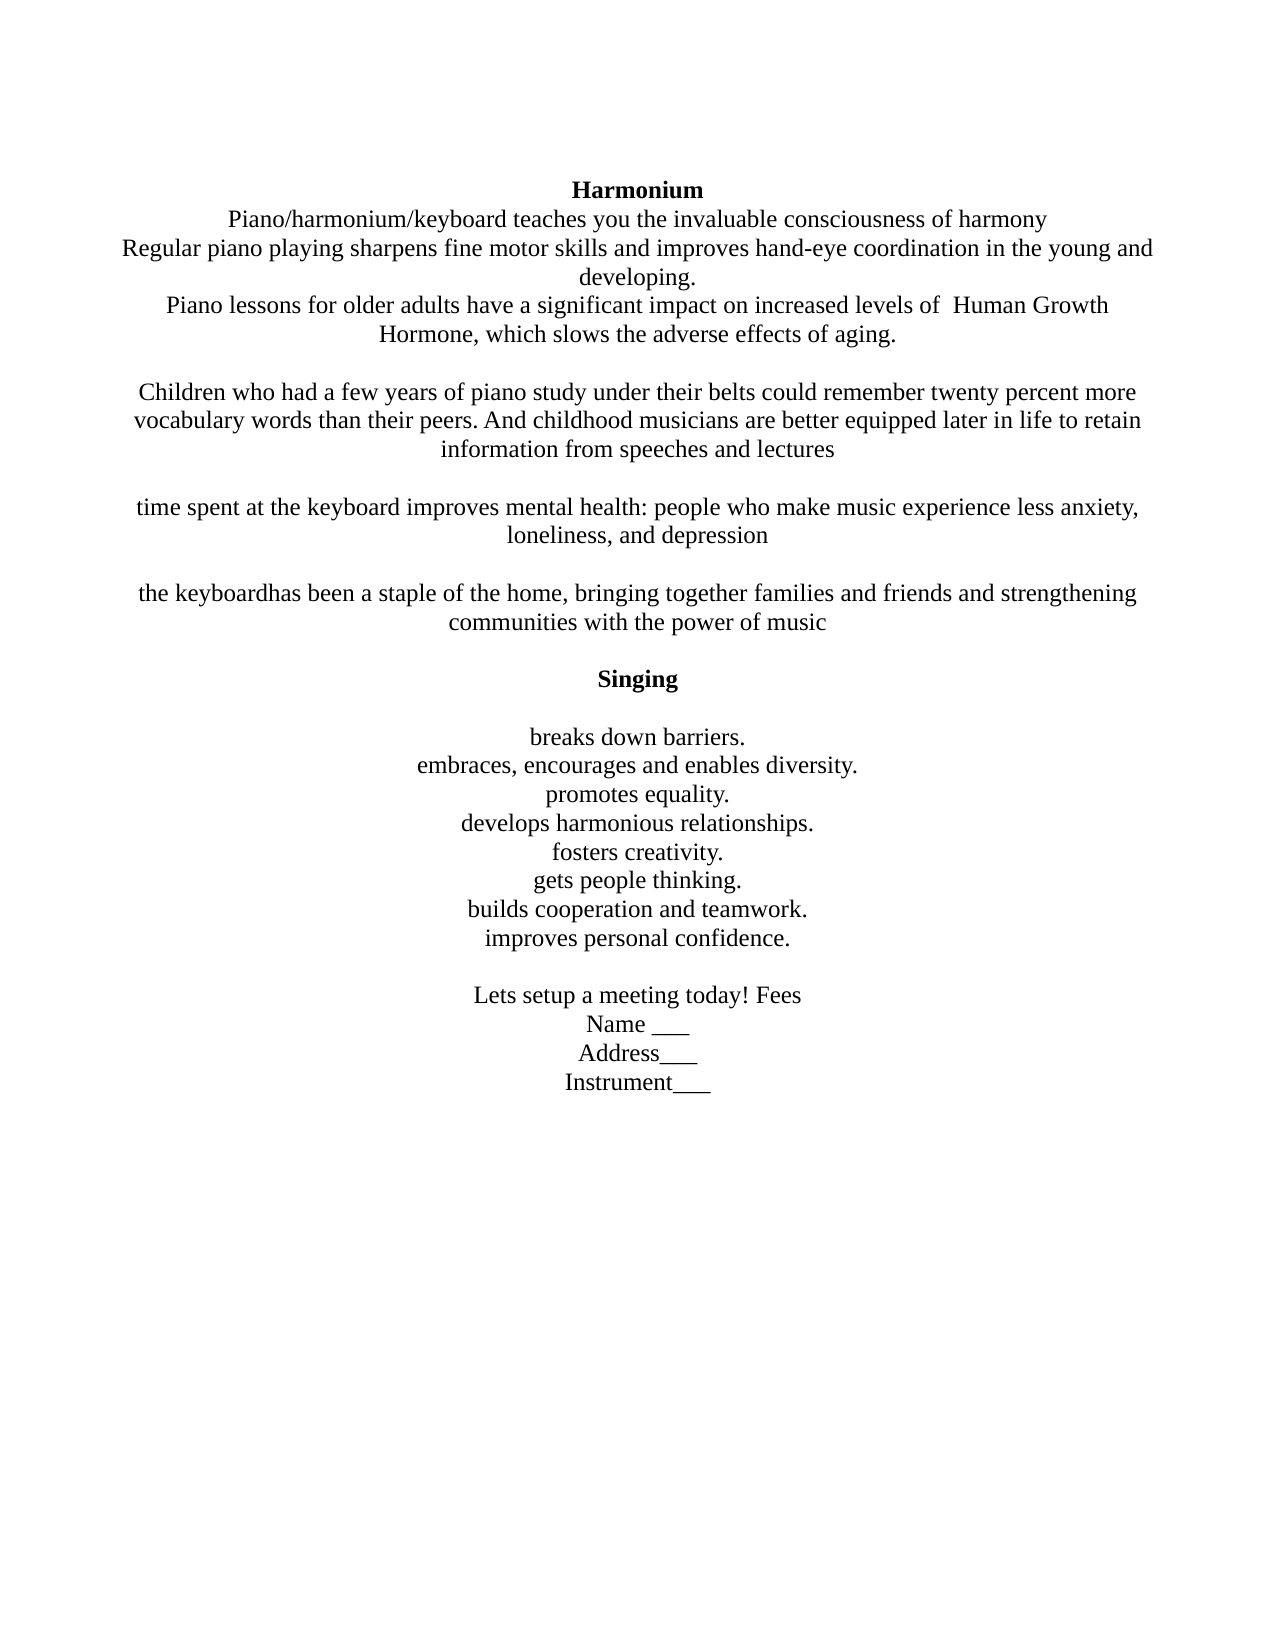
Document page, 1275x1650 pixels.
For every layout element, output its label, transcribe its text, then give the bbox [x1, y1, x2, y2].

text Lets setup a meeting today! Fees [118, 981, 1157, 1009]
text builds cooperation and teamwork. [118, 894, 1157, 923]
text Address___ [118, 1038, 1157, 1067]
text Instrument___ [118, 1067, 1157, 1096]
text Regular piano playing sharpens fine motor skills and improves hand-eye coordination in the young and developing. [118, 233, 1157, 291]
text improves personal confidence. [118, 923, 1157, 952]
text gets people thinking. [118, 866, 1157, 894]
text time spent at the keyboard improves mental health: people who make music experience less anxiety, loneliness, and depression [118, 492, 1157, 549]
text Children who had a few years of piano study under their belts could remember twenty percent more vocabulary words than their peers. And childhood musicians are better equipped later in life to retain information from speeches and lectures [118, 377, 1157, 463]
text breaks down barriers. [118, 722, 1157, 751]
text Harmonium [118, 176, 1157, 204]
text Piano/harmonium/keyboard teaches you the invaluable consciousness of harmony [118, 204, 1157, 233]
text develops harmonious relationships. [118, 808, 1157, 837]
text Name ___ [118, 1009, 1157, 1038]
text fosters creativity. [118, 837, 1157, 866]
text Piano lessons for older adults have a significant impact on increased levels of Human Growth Hormone, which slows the adverse effects of aging. [118, 291, 1157, 348]
text promotes equality. [118, 779, 1157, 808]
text embraces, encourages and enables diversity. [118, 751, 1157, 779]
text the keyboardhas been a staple of the home, bringing together families and friends and strengthening communities with the power of music [118, 578, 1157, 636]
text Singing [118, 664, 1157, 693]
